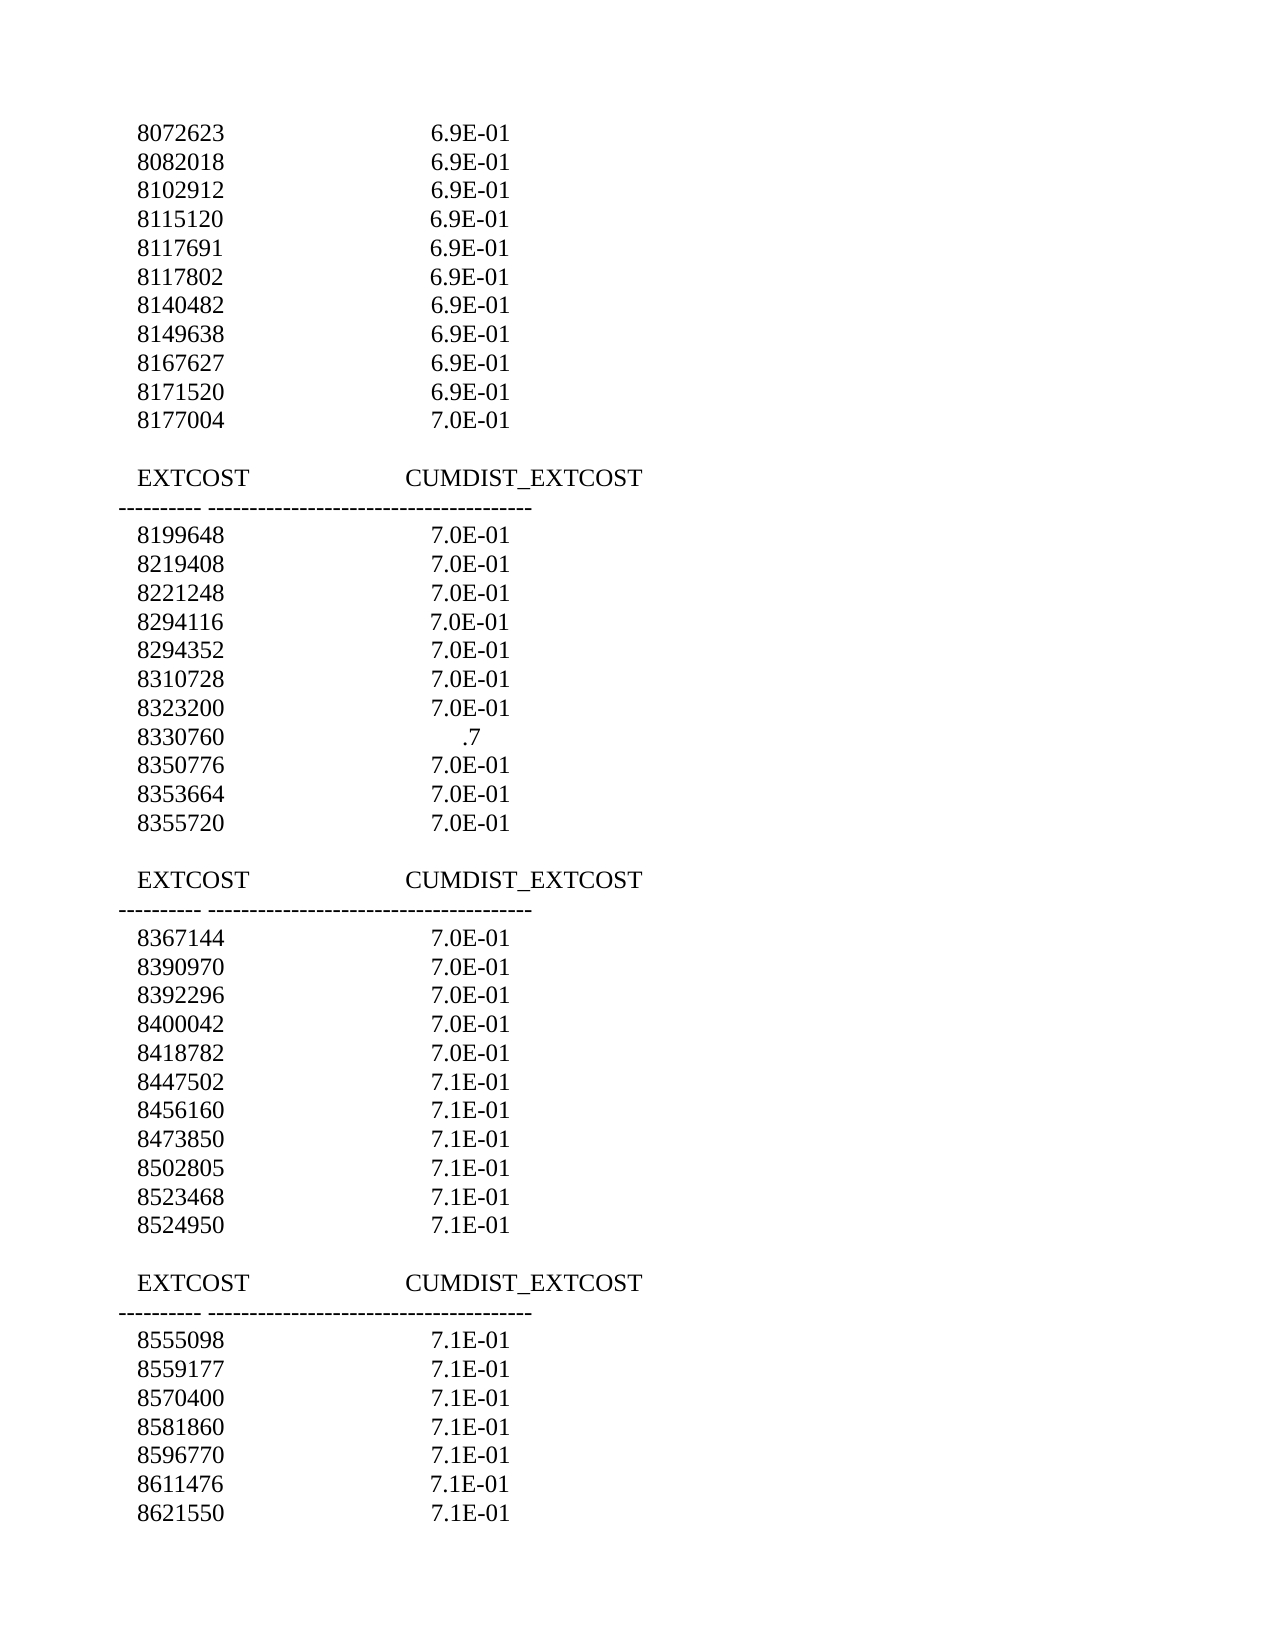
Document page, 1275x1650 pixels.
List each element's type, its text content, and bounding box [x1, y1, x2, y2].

text 8400042 7.0E-01 [118, 1009, 1157, 1038]
text 8353664 7.0E-01 [118, 779, 1157, 808]
text EXTCOST CUMDIST_EXTCOST [118, 866, 1157, 894]
text 8117691 6.9E-01 [118, 233, 1157, 262]
text 8219408 7.0E-01 [118, 549, 1157, 578]
text 8524950 7.1E-01 [118, 1211, 1157, 1239]
text EXTCOST CUMDIST_EXTCOST [118, 463, 1157, 492]
text 8392296 7.0E-01 [118, 981, 1157, 1009]
text 8221248 7.0E-01 [118, 578, 1157, 607]
text 8149638 6.9E-01 [118, 319, 1157, 348]
text 8171520 6.9E-01 [118, 377, 1157, 406]
text 8140482 6.9E-01 [118, 291, 1157, 319]
text EXTCOST CUMDIST_EXTCOST [118, 1268, 1157, 1297]
text 8473850 7.1E-01 [118, 1124, 1157, 1153]
text 8330760 .7 [118, 722, 1157, 751]
text 8102912 6.9E-01 [118, 176, 1157, 204]
text 8418782 7.0E-01 [118, 1038, 1157, 1067]
text ---------- --------------------------------------- [118, 492, 1157, 521]
text 8323200 7.0E-01 [118, 693, 1157, 722]
text 8621550 7.1E-01 [118, 1498, 1157, 1527]
text 8390970 7.0E-01 [118, 952, 1157, 981]
text 8117802 6.9E-01 [118, 262, 1157, 291]
text 8199648 7.0E-01 [118, 521, 1157, 549]
text 8367144 7.0E-01 [118, 923, 1157, 952]
text 8596770 7.1E-01 [118, 1441, 1157, 1469]
text 8555098 7.1E-01 [118, 1326, 1157, 1354]
text 8502805 7.1E-01 [118, 1153, 1157, 1182]
text 8559177 7.1E-01 [118, 1354, 1157, 1383]
text 8310728 7.0E-01 [118, 664, 1157, 693]
text 8294352 7.0E-01 [118, 636, 1157, 664]
text 8523468 7.1E-01 [118, 1182, 1157, 1211]
text 8447502 7.1E-01 [118, 1067, 1157, 1096]
text 8115120 6.9E-01 [118, 204, 1157, 233]
text 8581860 7.1E-01 [118, 1412, 1157, 1441]
text 8611476 7.1E-01 [118, 1469, 1157, 1498]
text 8167627 6.9E-01 [118, 348, 1157, 377]
text ---------- --------------------------------------- [118, 894, 1157, 923]
text 8177004 7.0E-01 [118, 406, 1157, 434]
text 8294116 7.0E-01 [118, 607, 1157, 636]
text 8072623 6.9E-01 [118, 118, 1157, 147]
text 8355720 7.0E-01 [118, 808, 1157, 837]
text 8456160 7.1E-01 [118, 1096, 1157, 1124]
text 8570400 7.1E-01 [118, 1383, 1157, 1412]
text 8082018 6.9E-01 [118, 147, 1157, 176]
text ---------- --------------------------------------- [118, 1297, 1157, 1326]
text 8350776 7.0E-01 [118, 751, 1157, 779]
